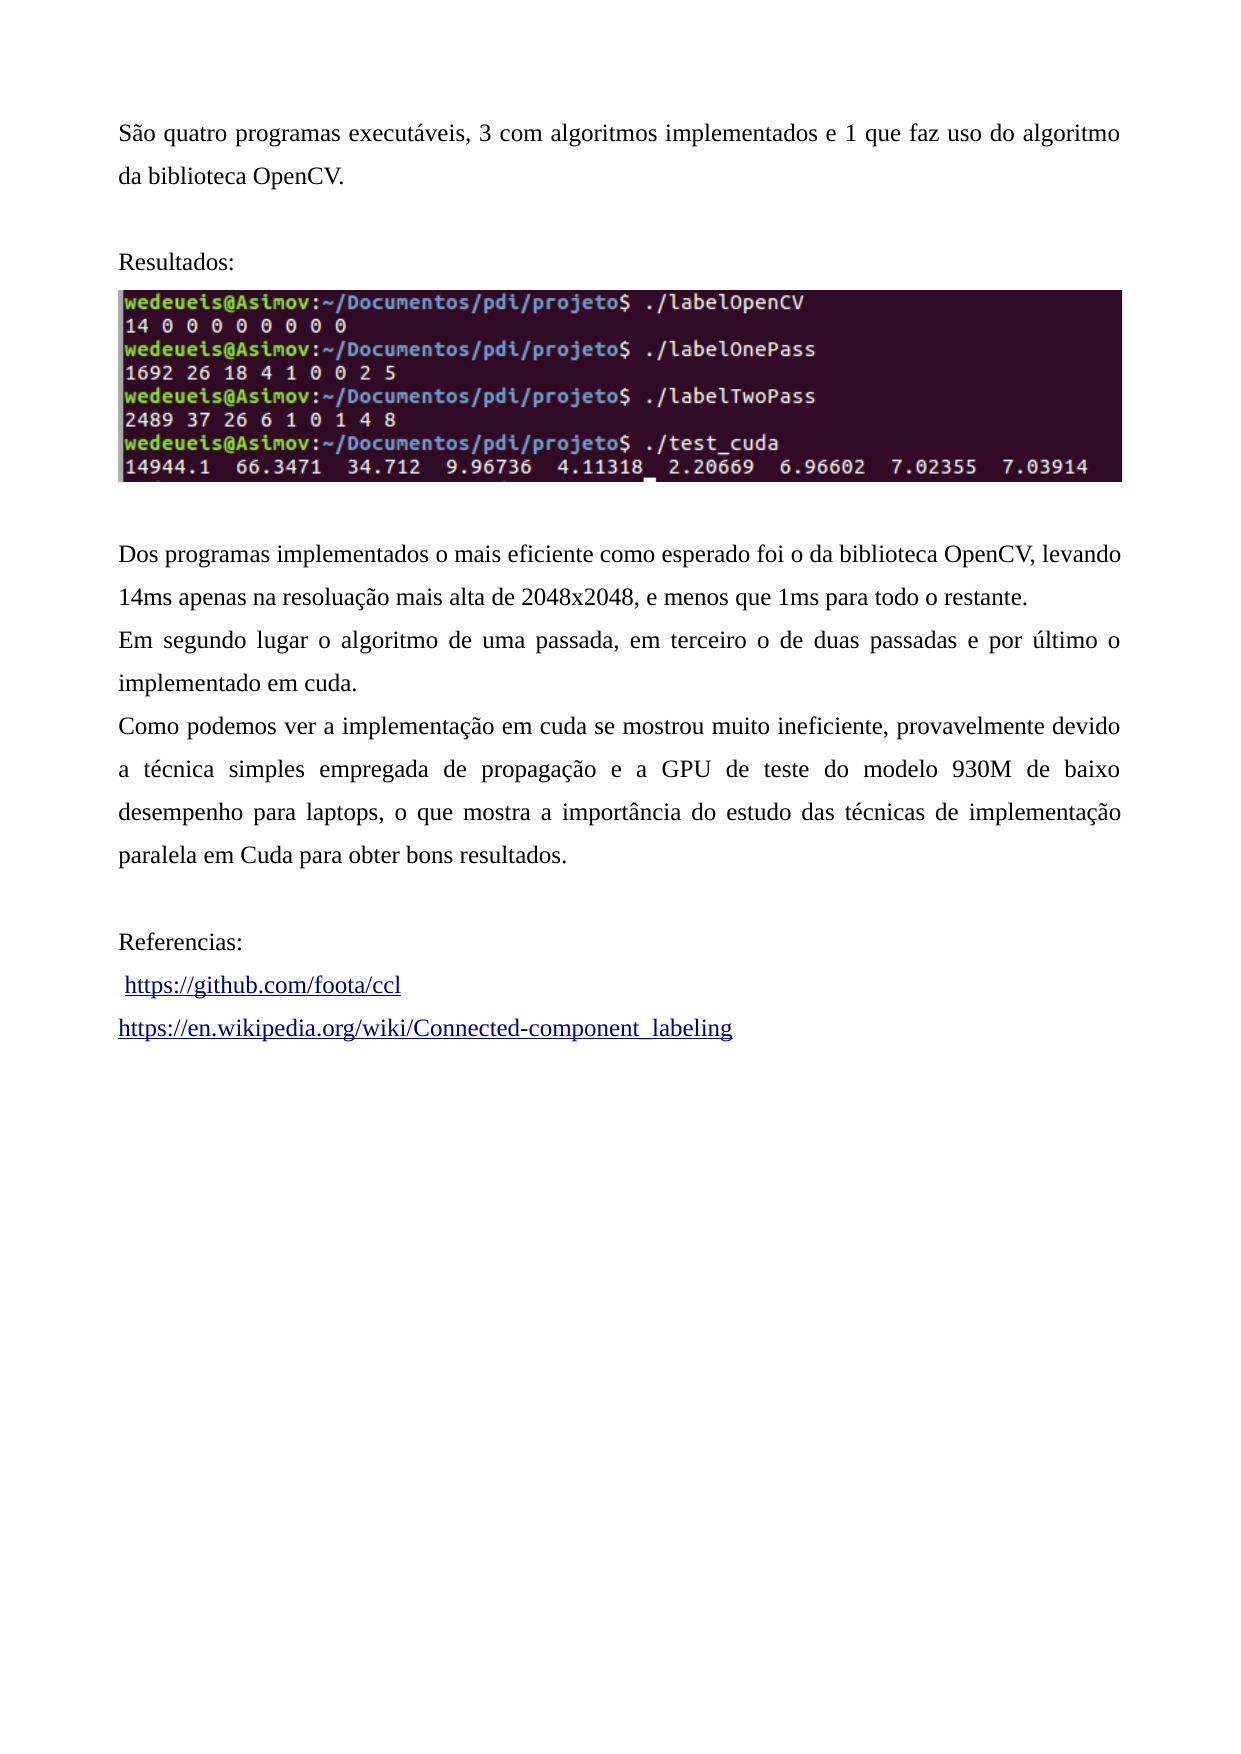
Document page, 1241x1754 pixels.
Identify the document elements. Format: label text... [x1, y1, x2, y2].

text São quatro programas executáveis, 3 com algoritmos implementados e 1 que faz uso do algoritmo da biblioteca OpenCV. [118, 118, 1122, 190]
text Referencias: [118, 927, 1122, 956]
text Como podemos ver a implementação em cuda se mostrou muito ineficiente, provavelmente devido a técnica simples empregada de propagação e a GPU de teste do modelo 930M de baixo desempenho para laptops, o que mostra a importância do estudo das técnicas de implementação paralela em Cuda para obter bons resultados. [118, 711, 1122, 869]
text https://en.wikipedia.org/wiki/Connected-component_labeling [118, 1013, 1122, 1042]
text Em segundo lugar o algoritmo de uma passada, em terceiro o de duas passadas e por último o implementado em cuda. [118, 625, 1122, 697]
picture [118, 290, 1123, 482]
text Resultados: [118, 247, 1122, 276]
text https://github.com/foota/ccl [118, 970, 1122, 999]
text Dos programas implementados o mais eficiente como esperado foi o da biblioteca OpenCV, levando 14ms apenas na resoluação mais alta de 2048x2048, e menos que 1ms para todo o restante. [118, 539, 1122, 611]
